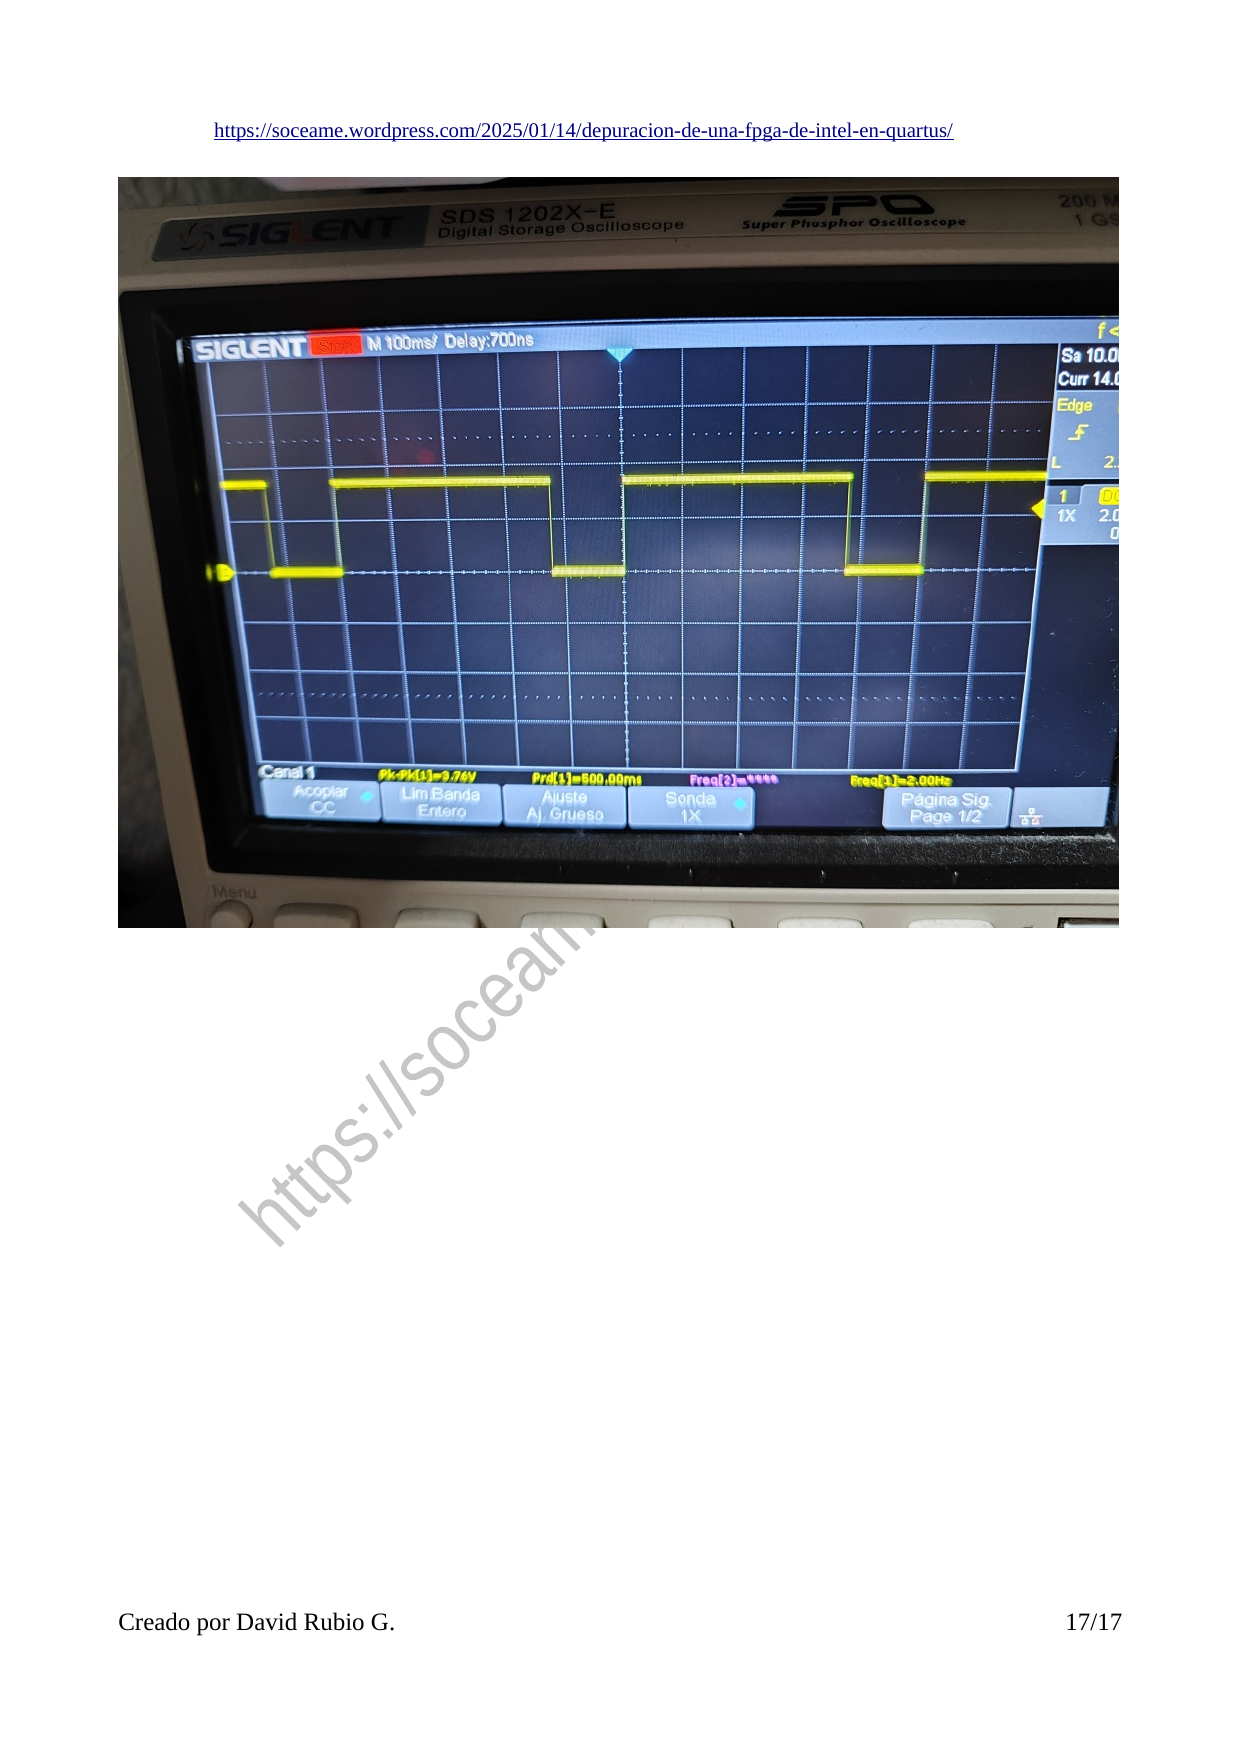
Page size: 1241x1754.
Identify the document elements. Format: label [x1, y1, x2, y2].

picture [118, 177, 1119, 928]
